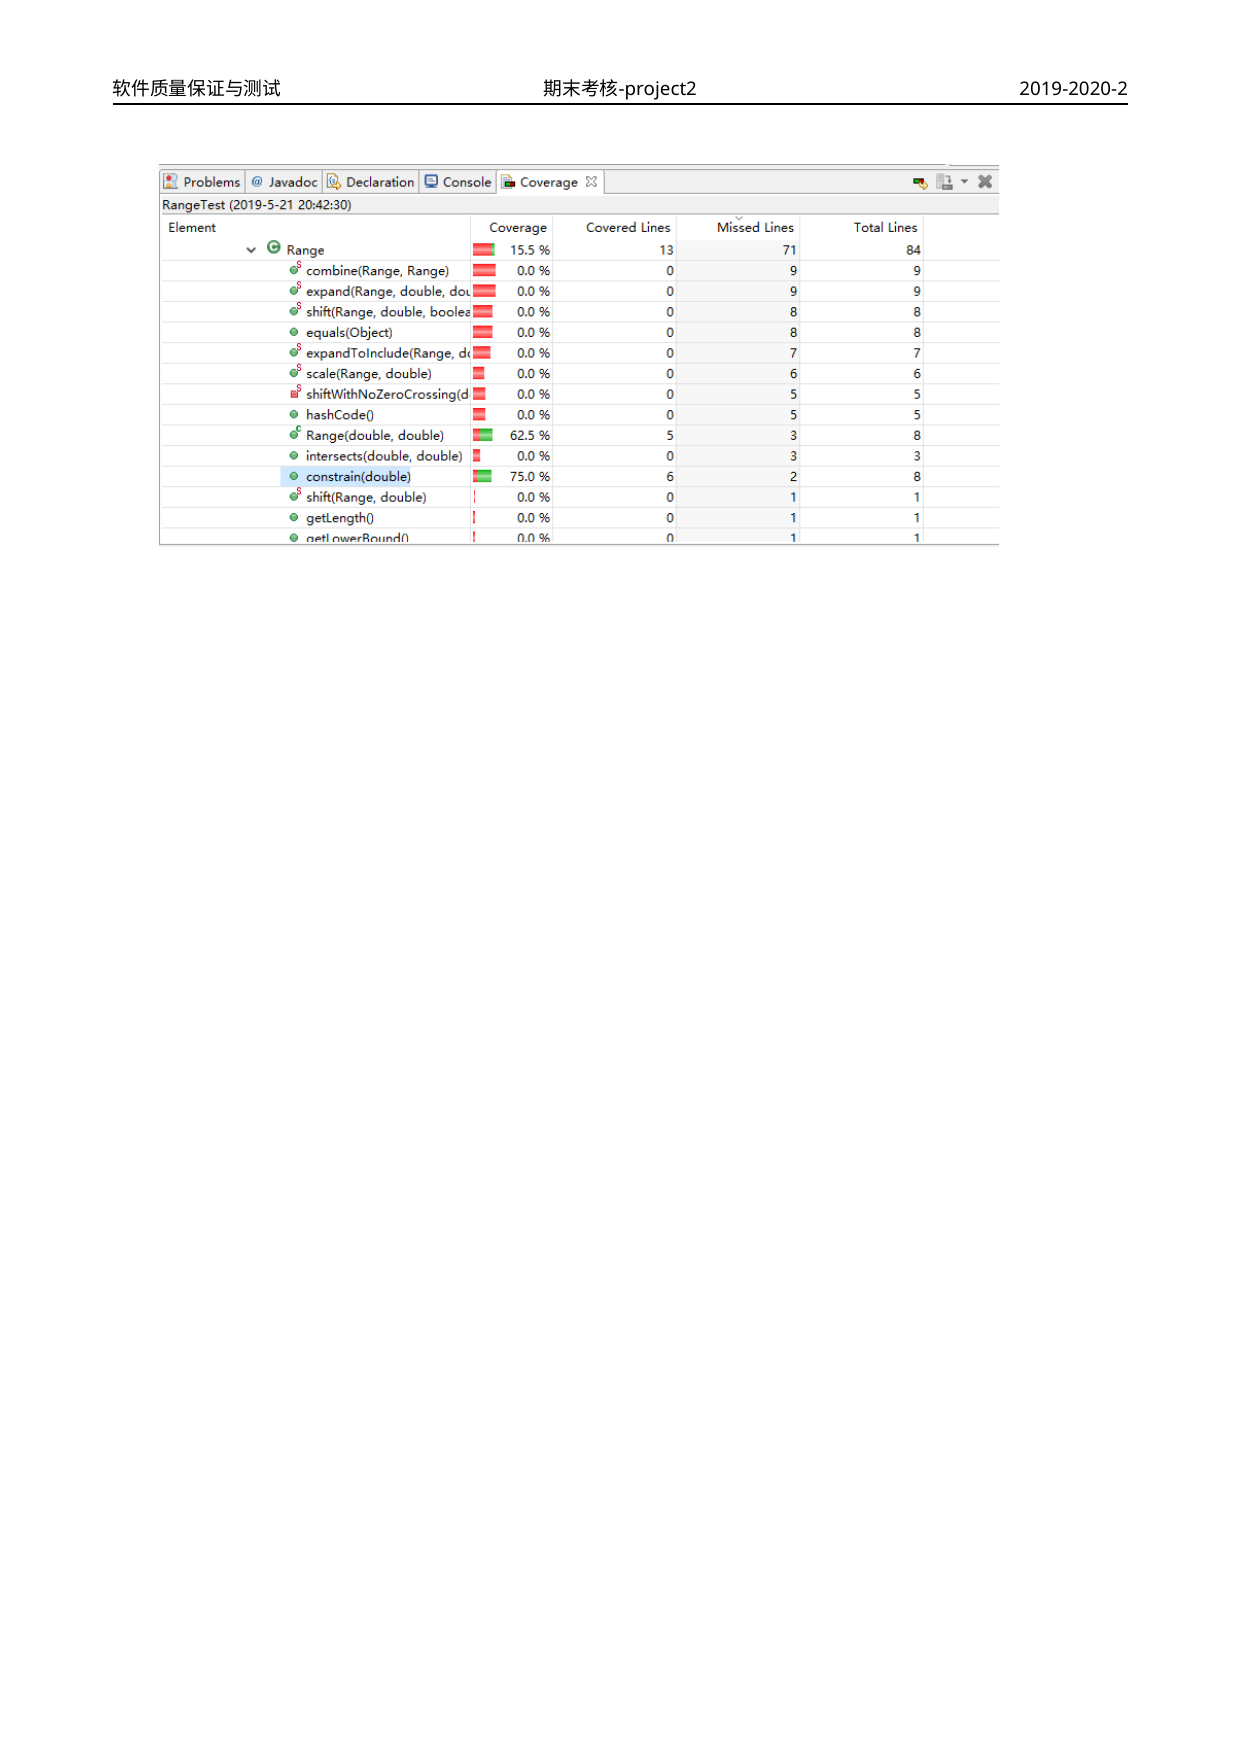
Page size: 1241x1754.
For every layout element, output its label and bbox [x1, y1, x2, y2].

picture [158, 164, 1000, 547]
